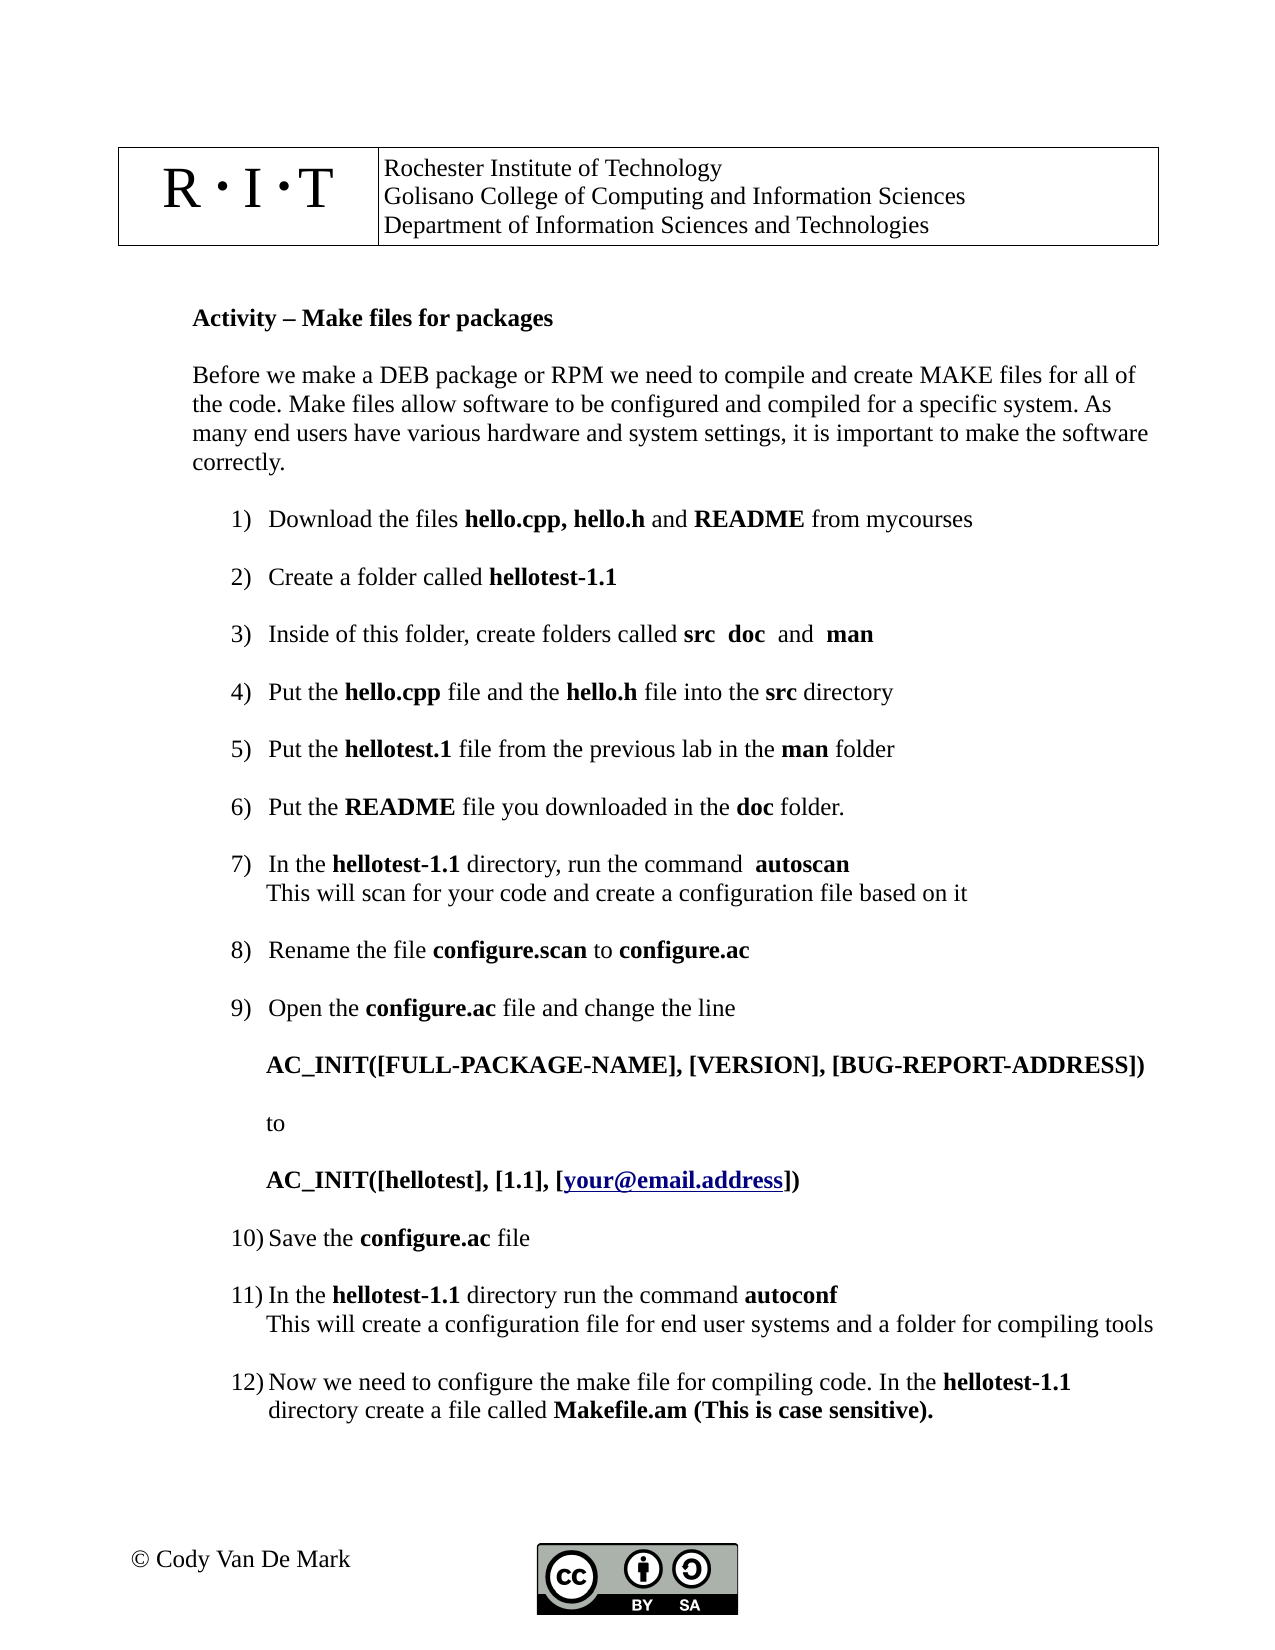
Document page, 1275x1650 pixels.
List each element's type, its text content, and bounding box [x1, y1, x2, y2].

list Put the README file you downloaded in the doc folder. [231, 792, 1157, 821]
text This will scan for your code and create a configuration file based on it [118, 878, 1157, 907]
list Now we need to configure the make file for compiling code. In the hellotest-1.1 directory create a file called Makefile.am (This is case sensitive). [231, 1367, 1157, 1424]
list Save the configure.ac file [231, 1223, 1157, 1252]
text AC_INIT([FULL-PACKAGE-NAME], [VERSION], [BUG-REPORT-ADDRESS]) [118, 1051, 1157, 1079]
list Download the files hello.cpp, hello.h and README from mycourses [231, 504, 1157, 533]
text Activity – Make files for packages [118, 303, 1157, 332]
list In the hellotest-1.1 directory run the command autoconf [231, 1281, 1157, 1309]
picture [536, 1543, 739, 1615]
list Inside of this folder, create folders called src doc and man [231, 619, 1157, 648]
list Put the hello.cpp file and the hello.h file into the src directory [231, 677, 1157, 706]
list Create a folder called hellotest-1.1 [231, 562, 1157, 591]
list Put the hellotest.1 file from the previous lab in the man folder [231, 734, 1157, 763]
list Open the configure.ac file and change the line [231, 993, 1157, 1022]
list Rename the file configure.scan to configure.ac [231, 936, 1157, 964]
text Before we make a DEB package or RPM we need to compile and create MAKE files for all of the code. Make files allow software to be configured and compiled for a specific system. As many end users have various hardware and system settings, it is important to make the software correctly. [118, 361, 1157, 476]
list In the hellotest-1.1 directory, run the command autoscan [231, 849, 1157, 878]
text AC_INIT([hellotest], [1.1], [your@email.address]) [118, 1166, 1157, 1194]
text to [118, 1108, 1157, 1137]
text This will create a configuration file for end user systems and a folder for compiling tools [118, 1309, 1157, 1338]
